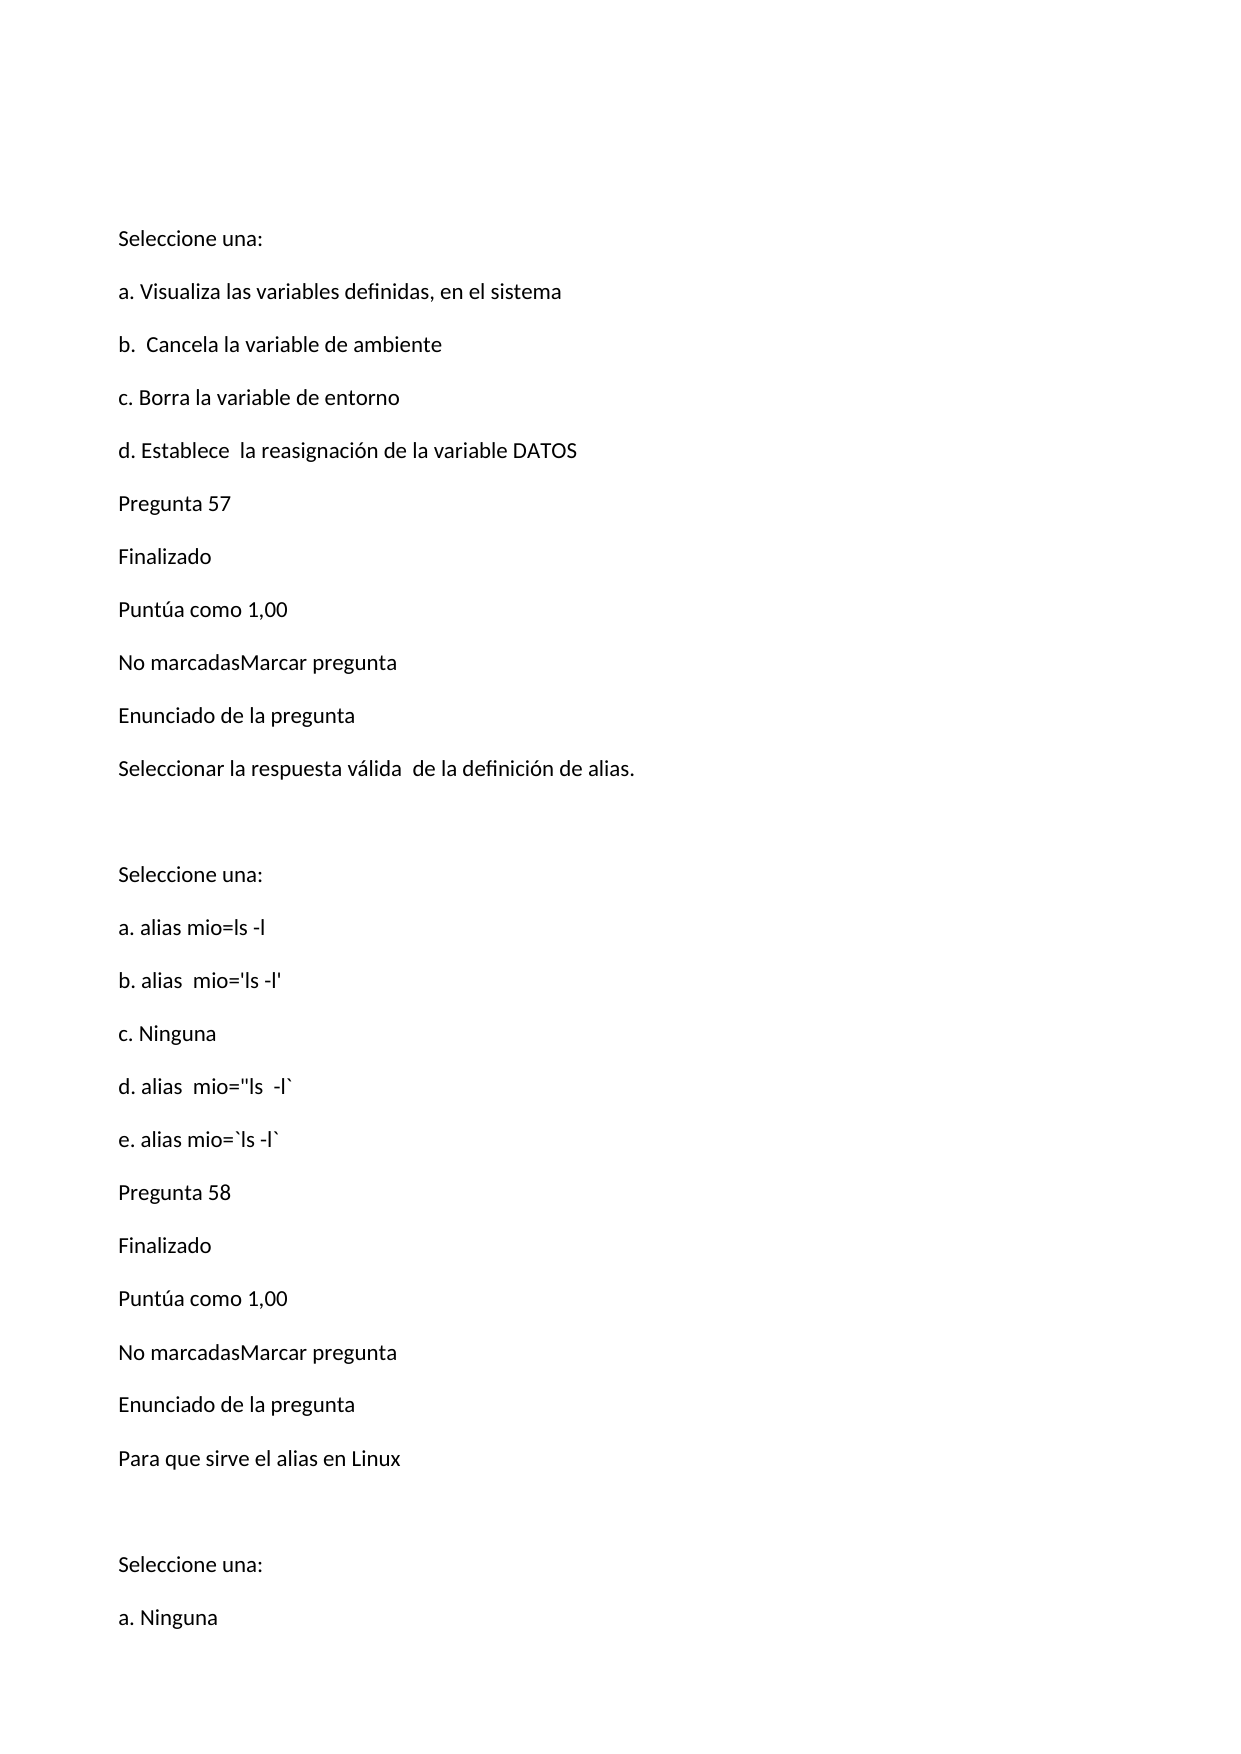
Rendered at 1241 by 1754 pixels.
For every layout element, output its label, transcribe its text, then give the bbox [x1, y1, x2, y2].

text Pregunta 58 [118, 1178, 1122, 1207]
text c. Ninguna [118, 1019, 1122, 1047]
text a. alias mio=ls -l [118, 913, 1122, 941]
text No marcadasMarcar pregunta [118, 648, 1122, 676]
text Puntúa como 1,00 [118, 1284, 1122, 1313]
text Enunciado de la pregunta [118, 701, 1122, 729]
text b. alias mio='ls -l' [118, 966, 1122, 994]
text Para que sirve el alias en Linux [118, 1444, 1122, 1472]
text Enunciado de la pregunta [118, 1391, 1122, 1419]
text c. Borra la variable de entorno [118, 383, 1122, 411]
text d. alias mio="ls -l` [118, 1072, 1122, 1101]
text d. Establece la reasignación de la variable DATOS [118, 436, 1122, 464]
text Seleccione una: [118, 860, 1122, 888]
text Seleccione una: [118, 1550, 1122, 1578]
text e. alias mio=`ls -l` [118, 1126, 1122, 1153]
text b. Cancela la variable de ambiente [118, 330, 1122, 358]
text No marcadasMarcar pregunta [118, 1338, 1122, 1366]
text Pregunta 57 [118, 489, 1122, 517]
text Seleccionar la respuesta válida de la definición de alias. [118, 754, 1122, 782]
text Seleccione una: [118, 224, 1122, 252]
text Finalizado [118, 1232, 1122, 1259]
text Finalizado [118, 542, 1122, 570]
text Puntúa como 1,00 [118, 595, 1122, 623]
text a. Visualiza las variables definidas, en el sistema [118, 277, 1122, 305]
text a. Ninguna [118, 1603, 1122, 1631]
